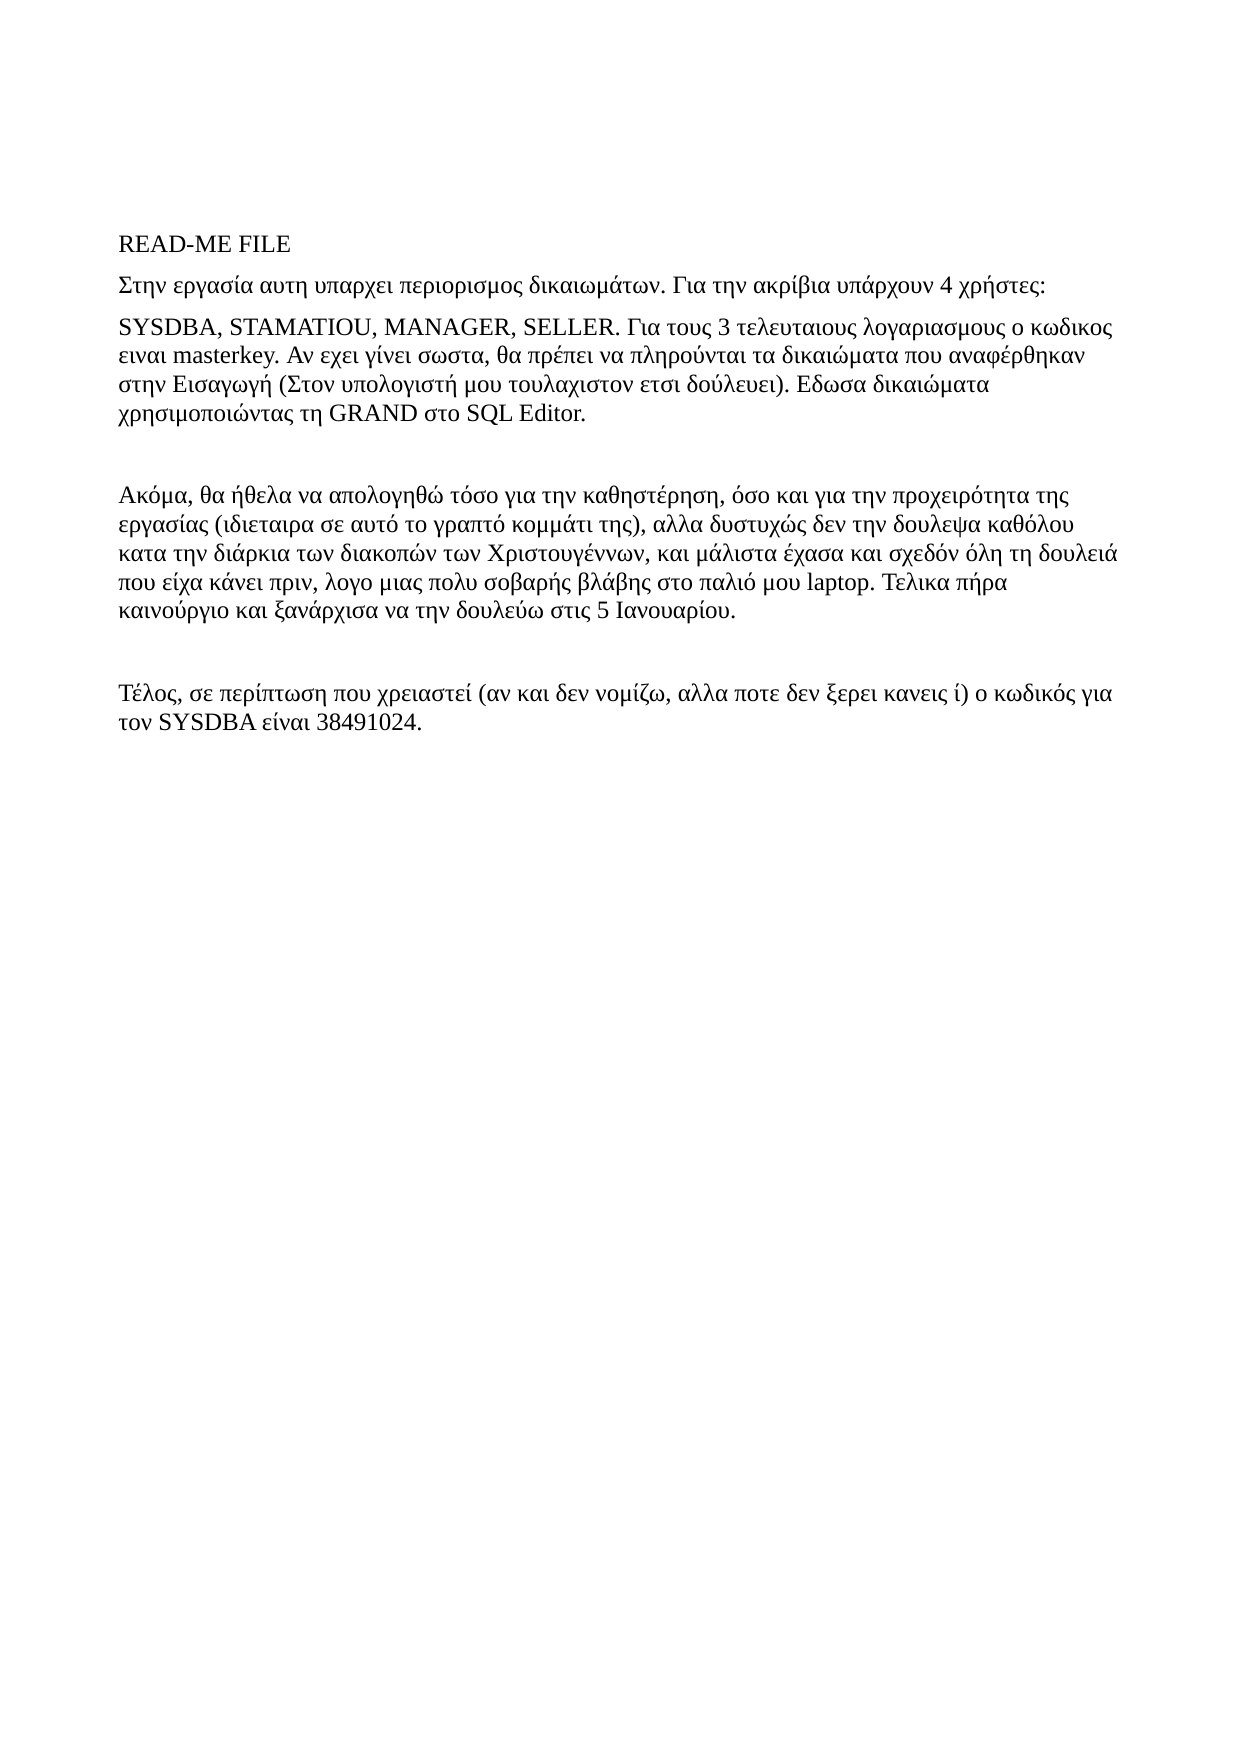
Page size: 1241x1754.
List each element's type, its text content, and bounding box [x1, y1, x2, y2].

text Στην εργασία αυτη υπαρχει περιορισμος δικαιωμάτων. Για την ακρίβια υπάρχουν 4 χρήστες: [118, 271, 1122, 299]
text READ-ME FILE [118, 229, 1122, 258]
text SYSDBA, STAMATIOU, MANAGER, SELLER. Για τους 3 τελευταιους λογαριασμους ο κωδικος ειναι masterkey. Αν εχει γίνει σωστα, θα πρέπει να πληρούνται τα δικαιώματα που αναφέρθηκαν στην Εισαγωγή (Στον υπολογιστή μου τουλαχιστον ετσι δούλευει). Εδωσα δικαιώματα χρησιμοποιώντας τη GRAND στο SQL Editor. [118, 312, 1122, 427]
text Τέλος, σε περίπτωση που χρειαστεί (αν και δεν νομίζω, αλλα ποτε δεν ξερει κανεις ί) ο κωδικός για τον SYSDBA είναι 38491024. [118, 678, 1122, 736]
text Ακόμα, θα ήθελα να απολογηθώ τόσο για την καθηστέρηση, όσο και για την προχειρότητα της εργασίας (ιδιεταιρα σε αυτό το γραπτό κομμάτι της), αλλα δυστυχώς δεν την δουλεψα καθόλου κατα την διάρκια των διακοπών των Χριστουγέννων, και μάλιστα έχασα και σχεδόν όλη τη δουλειά που είχα κάνει πριν, λογο μιας πολυ σοβαρής βλάβης στο παλιό μου laptop. Τελικα πήρα καινούργιο και ξανάρχισα να την δουλεύω στις 5 Ιανουαρίου. [118, 481, 1122, 624]
